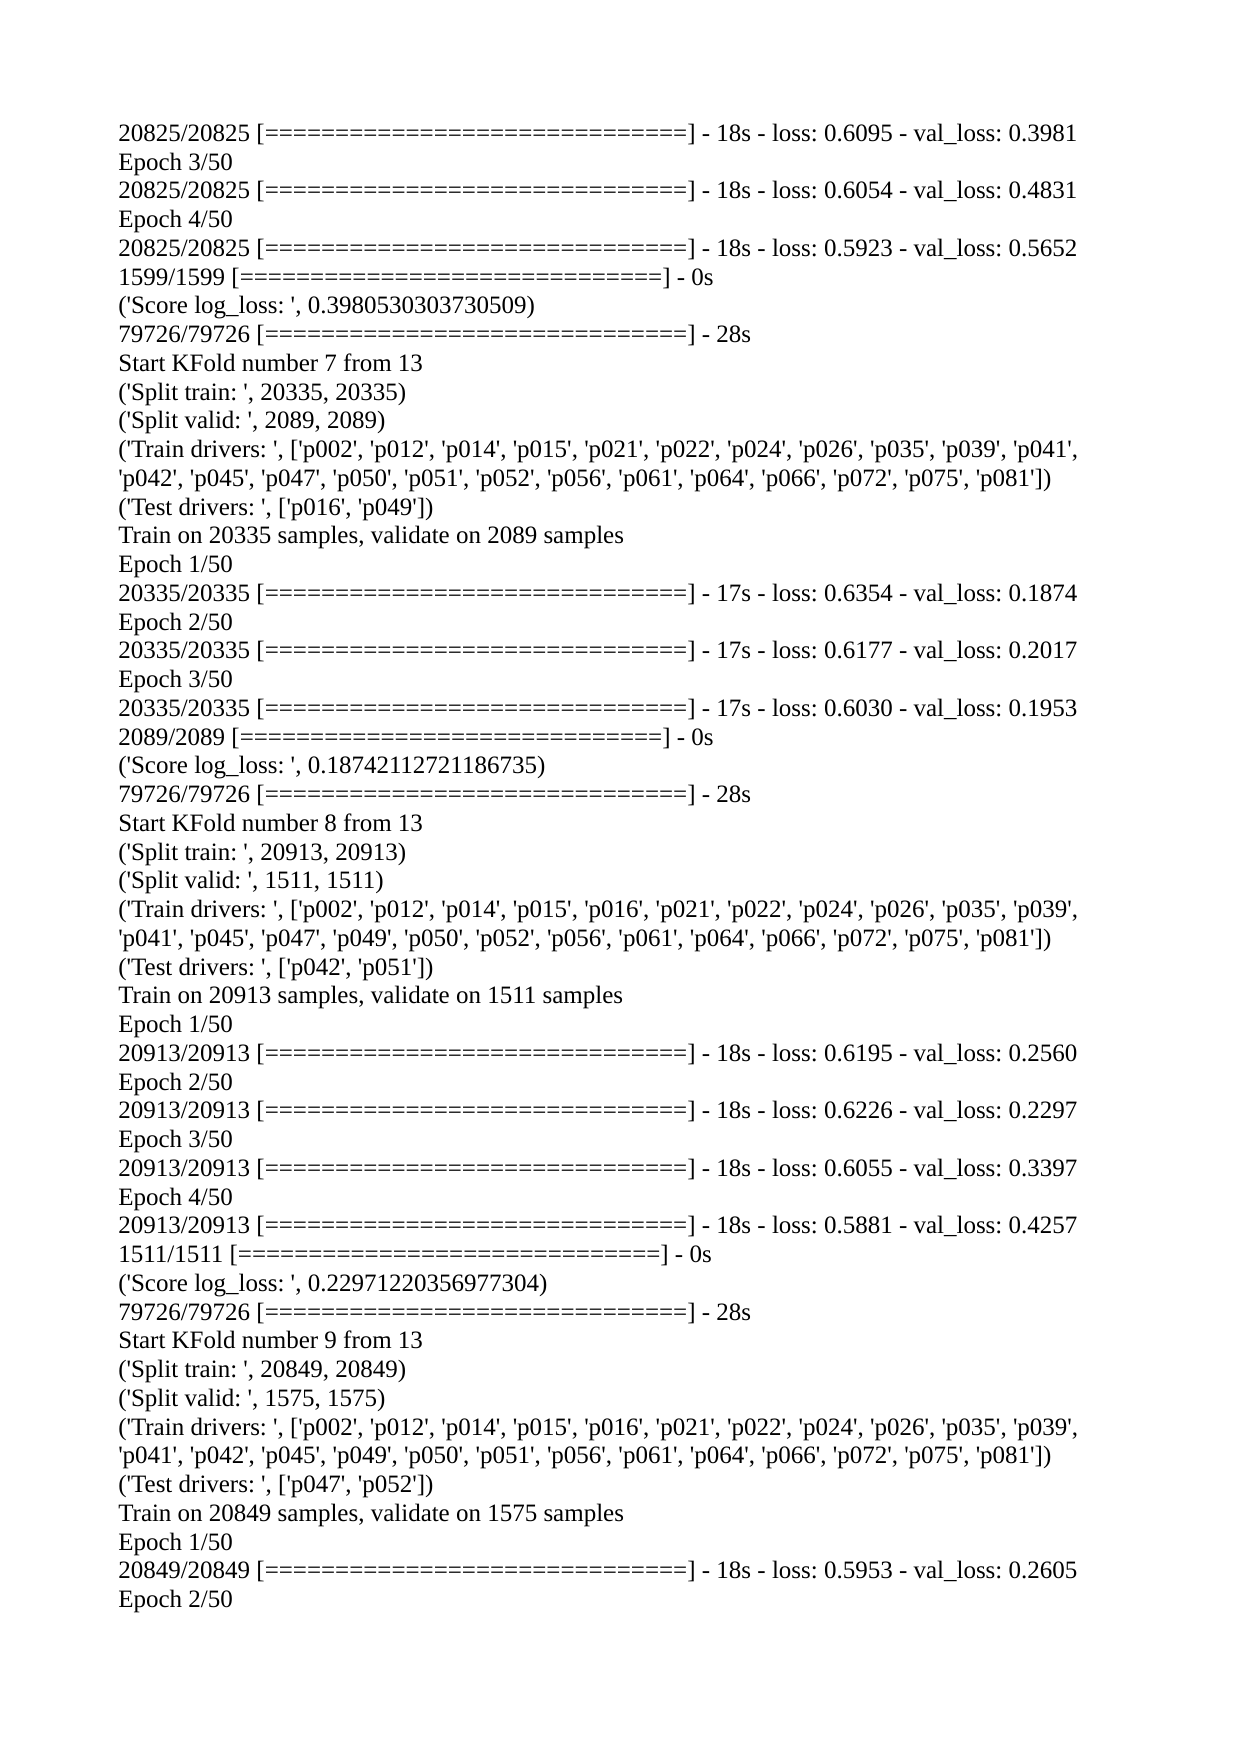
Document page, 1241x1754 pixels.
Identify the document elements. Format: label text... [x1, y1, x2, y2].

text Epoch 2/50 [118, 1067, 1122, 1096]
text 20913/20913 [==============================] - 18s - loss: 0.5881 - val_loss: 0.4257 [118, 1211, 1122, 1239]
text Start KFold number 8 from 13 [118, 808, 1122, 837]
text ('Test drivers: ', ['p042', 'p051']) [118, 952, 1122, 981]
text 20335/20335 [==============================] - 17s - loss: 0.6030 - val_loss: 0.1953 [118, 693, 1122, 722]
text ('Train drivers: ', ['p002', 'p012', 'p014', 'p015', 'p016', 'p021', 'p022', 'p024', 'p026', 'p035', 'p039', 'p041', 'p045', 'p047', 'p049', 'p050', 'p052', 'p056', 'p061', 'p064', 'p066', 'p072', 'p075', 'p081']) [118, 894, 1122, 952]
text ('Split train: ', 20849, 20849) [118, 1354, 1122, 1383]
text ('Test drivers: ', ['p047', 'p052']) [118, 1469, 1122, 1498]
text Start KFold number 9 from 13 [118, 1326, 1122, 1354]
text Epoch 3/50 [118, 147, 1122, 176]
text Epoch 2/50 [118, 1584, 1122, 1613]
text ('Split valid: ', 1575, 1575) [118, 1383, 1122, 1412]
text 20913/20913 [==============================] - 18s - loss: 0.6055 - val_loss: 0.3397 [118, 1153, 1122, 1182]
text Epoch 3/50 [118, 1124, 1122, 1153]
text 20335/20335 [==============================] - 17s - loss: 0.6354 - val_loss: 0.1874 [118, 578, 1122, 607]
text ('Split valid: ', 2089, 2089) [118, 406, 1122, 434]
text Start KFold number 7 from 13 [118, 348, 1122, 377]
text Epoch 1/50 [118, 549, 1122, 578]
text ('Test drivers: ', ['p016', 'p049']) [118, 492, 1122, 521]
text Epoch 2/50 [118, 607, 1122, 636]
text Train on 20335 samples, validate on 2089 samples [118, 521, 1122, 549]
text Epoch 4/50 [118, 204, 1122, 233]
text 79726/79726 [==============================] - 28s [118, 319, 1122, 348]
text ('Split valid: ', 1511, 1511) [118, 866, 1122, 894]
text 79726/79726 [==============================] - 28s [118, 779, 1122, 808]
text 20825/20825 [==============================] - 18s - loss: 0.6095 - val_loss: 0.3981 [118, 118, 1122, 147]
text ('Train drivers: ', ['p002', 'p012', 'p014', 'p015', 'p021', 'p022', 'p024', 'p026', 'p035', 'p039', 'p041', 'p042', 'p045', 'p047', 'p050', 'p051', 'p052', 'p056', 'p061', 'p064', 'p066', 'p072', 'p075', 'p081']) [118, 434, 1122, 492]
text ('Score log_loss: ', 0.18742112721186735) [118, 751, 1122, 779]
text ('Split train: ', 20335, 20335) [118, 377, 1122, 406]
text Epoch 1/50 [118, 1009, 1122, 1038]
text Epoch 4/50 [118, 1182, 1122, 1211]
text 1511/1511 [==============================] - 0s [118, 1239, 1122, 1268]
text ('Split train: ', 20913, 20913) [118, 837, 1122, 866]
text 20825/20825 [==============================] - 18s - loss: 0.5923 - val_loss: 0.5652 [118, 233, 1122, 262]
text ('Score log_loss: ', 0.22971220356977304) [118, 1268, 1122, 1297]
text 1599/1599 [==============================] - 0s [118, 262, 1122, 291]
text ('Train drivers: ', ['p002', 'p012', 'p014', 'p015', 'p016', 'p021', 'p022', 'p024', 'p026', 'p035', 'p039', 'p041', 'p042', 'p045', 'p049', 'p050', 'p051', 'p056', 'p061', 'p064', 'p066', 'p072', 'p075', 'p081']) [118, 1412, 1122, 1469]
text 20335/20335 [==============================] - 17s - loss: 0.6177 - val_loss: 0.2017 [118, 636, 1122, 664]
text 20825/20825 [==============================] - 18s - loss: 0.6054 - val_loss: 0.4831 [118, 176, 1122, 204]
text 20913/20913 [==============================] - 18s - loss: 0.6195 - val_loss: 0.2560 [118, 1038, 1122, 1067]
text 79726/79726 [==============================] - 28s [118, 1297, 1122, 1326]
text 20849/20849 [==============================] - 18s - loss: 0.5953 - val_loss: 0.2605 [118, 1556, 1122, 1584]
text Epoch 1/50 [118, 1527, 1122, 1556]
text 20913/20913 [==============================] - 18s - loss: 0.6226 - val_loss: 0.2297 [118, 1096, 1122, 1124]
text Train on 20849 samples, validate on 1575 samples [118, 1498, 1122, 1527]
text Train on 20913 samples, validate on 1511 samples [118, 981, 1122, 1009]
text 2089/2089 [==============================] - 0s [118, 722, 1122, 751]
text ('Score log_loss: ', 0.3980530303730509) [118, 291, 1122, 319]
text Epoch 3/50 [118, 664, 1122, 693]
